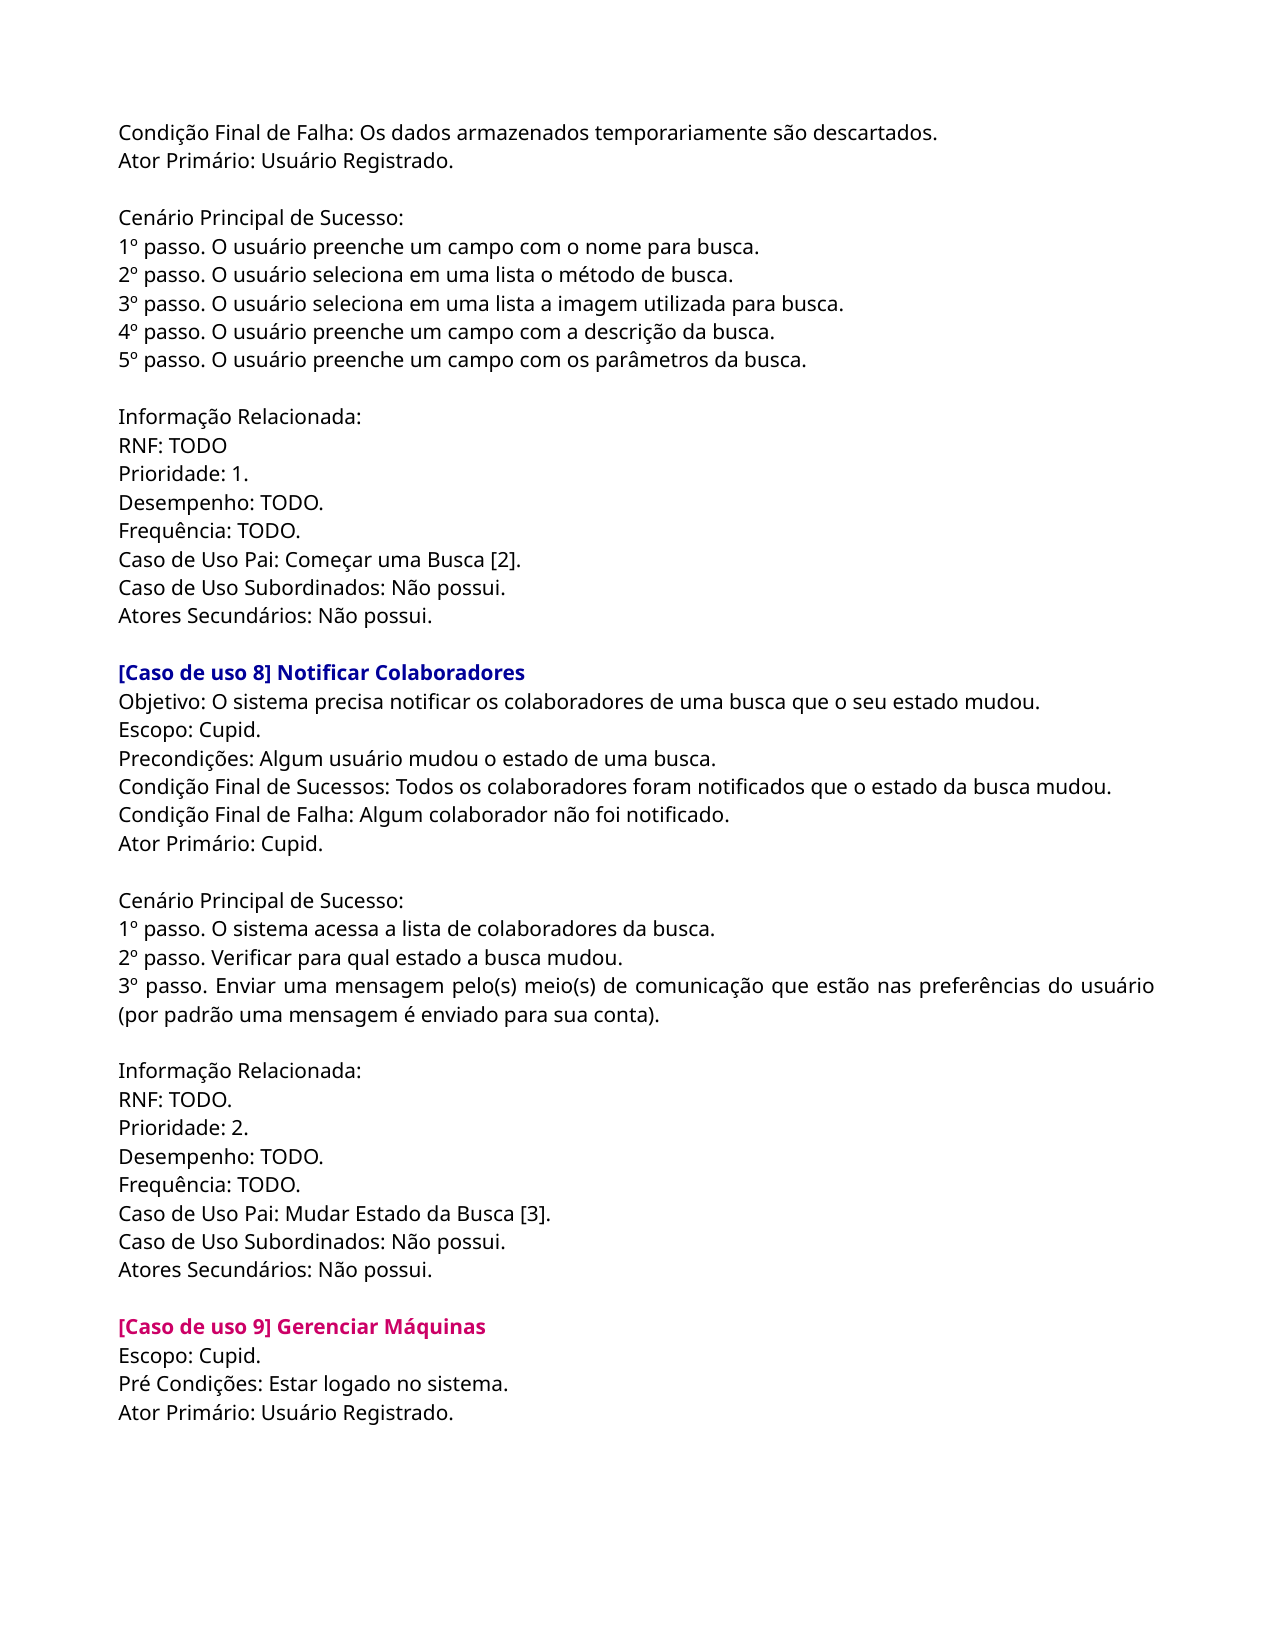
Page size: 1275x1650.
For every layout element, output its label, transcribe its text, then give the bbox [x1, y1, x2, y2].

text Caso de Uso Subordinados: Não possui. [118, 1227, 1157, 1256]
text Caso de Uso Pai: Mudar Estado da Busca [3]. [118, 1199, 1157, 1227]
text Escopo: Cupid. [118, 715, 1157, 744]
text Atores Secundários: Não possui. [118, 602, 1157, 630]
text 2º passo. Verificar para qual estado a busca mudou. [118, 943, 1157, 971]
text Prioridade: 2. [118, 1113, 1157, 1142]
text [Caso de uso 8] Notificar Colaboradores [118, 658, 1157, 687]
text Condição Final de Sucessos: Todos os colaboradores foram notificados que o estado da busca mudou. [118, 772, 1157, 801]
text 1º passo. O sistema acessa a lista de colaboradores da busca. [118, 914, 1157, 943]
text Condição Final de Falha: Os dados armazenados temporariamente são descartados. [118, 118, 1157, 147]
text Precondições: Algum usuário mudou o estado de uma busca. [118, 744, 1157, 772]
text Objetivo: O sistema precisa notificar os colaboradores de uma busca que o seu estado mudou. [118, 687, 1157, 715]
text Cenário Principal de Sucesso: [118, 203, 1157, 232]
text Informação Relacionada: [118, 1057, 1157, 1085]
text 1º passo. O usuário preenche um campo com o nome para busca. [118, 232, 1157, 260]
text Escopo: Cupid. [118, 1341, 1157, 1369]
text Desempenho: TODO. [118, 488, 1157, 516]
text 3º passo. O usuário seleciona em uma lista a imagem utilizada para busca. [118, 289, 1157, 317]
text Ator Primário: Usuário Registrado. [118, 147, 1157, 175]
text Ator Primário: Usuário Registrado. [118, 1398, 1157, 1426]
text RNF: TODO. [118, 1085, 1157, 1113]
text 5º passo. O usuário preenche um campo com os parâmetros da busca. [118, 346, 1157, 374]
text Informação Relacionada: [118, 402, 1157, 431]
text 3º passo. Enviar uma mensagem pelo(s) meio(s) de comunicação que estão nas preferências do usuário (por padrão uma mensagem é enviado para sua conta). [118, 971, 1157, 1028]
text RNF: TODO [118, 431, 1157, 459]
text Caso de Uso Subordinados: Não possui. [118, 573, 1157, 602]
text Atores Secundários: Não possui. [118, 1256, 1157, 1284]
text Prioridade: 1. [118, 459, 1157, 488]
text Frequência: TODO. [118, 1170, 1157, 1199]
text Condição Final de Falha: Algum colaborador não foi notificado. [118, 801, 1157, 829]
text Pré Condições: Estar logado no sistema. [118, 1369, 1157, 1398]
text Ator Primário: Cupid. [118, 829, 1157, 857]
text 4º passo. O usuário preenche um campo com a descrição da busca. [118, 317, 1157, 346]
text 2º passo. O usuário seleciona em uma lista o método de busca. [118, 260, 1157, 289]
text Frequência: TODO. [118, 516, 1157, 545]
text Cenário Principal de Sucesso: [118, 886, 1157, 914]
text [Caso de uso 9] Gerenciar Máquinas [118, 1312, 1157, 1341]
text Caso de Uso Pai: Começar uma Busca [2]. [118, 545, 1157, 573]
text Desempenho: TODO. [118, 1142, 1157, 1170]
